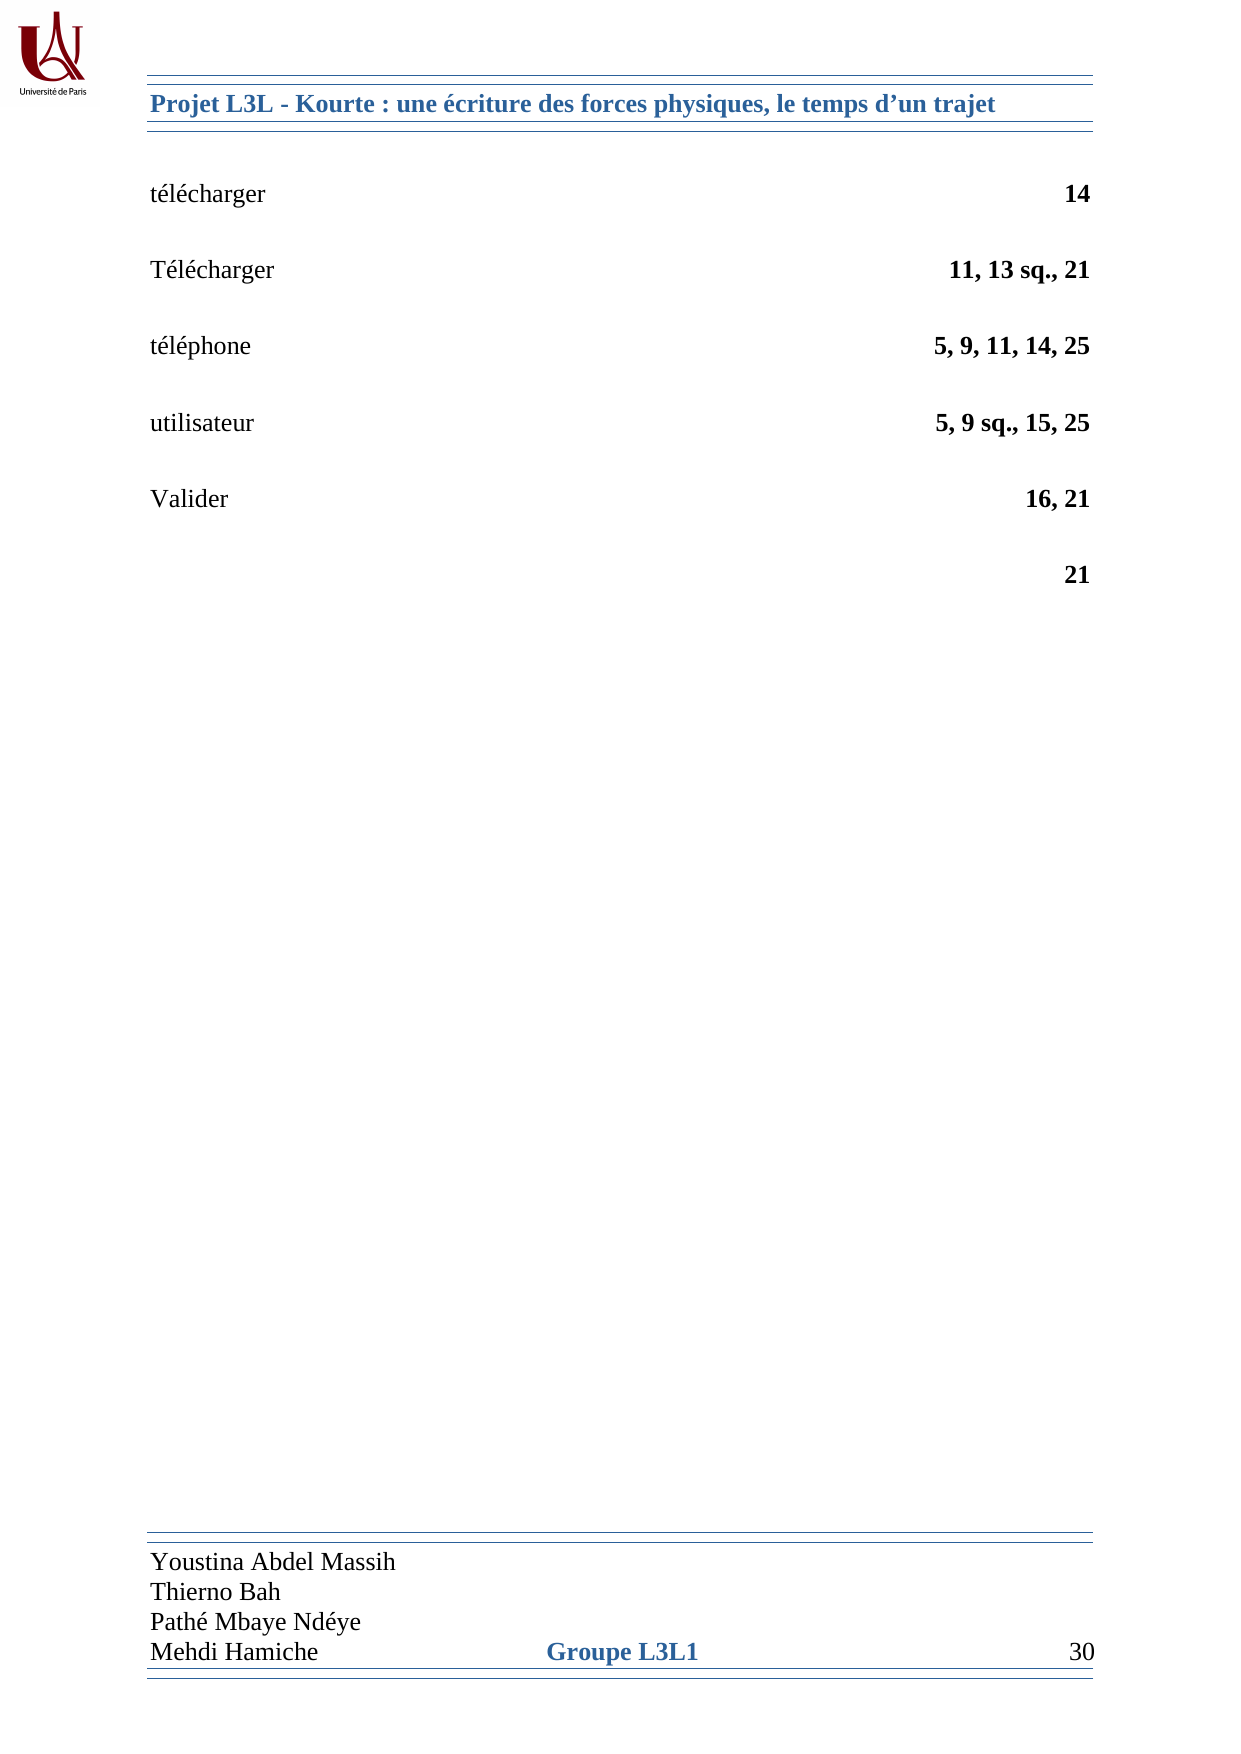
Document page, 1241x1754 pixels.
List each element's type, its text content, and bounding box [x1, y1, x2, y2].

text téléphone 5, 9, 11, 14, 25 [150, 330, 1090, 360]
text télécharger 14 [150, 178, 1090, 208]
text Télécharger 11, 13 sq., 21 [150, 254, 1090, 284]
text utilisateur 5, 9 sq., 15, 25 [150, 407, 1090, 437]
picture [0, 0, 101, 107]
text 21 [150, 559, 1090, 589]
text Valider 16, 21 [150, 483, 1090, 513]
